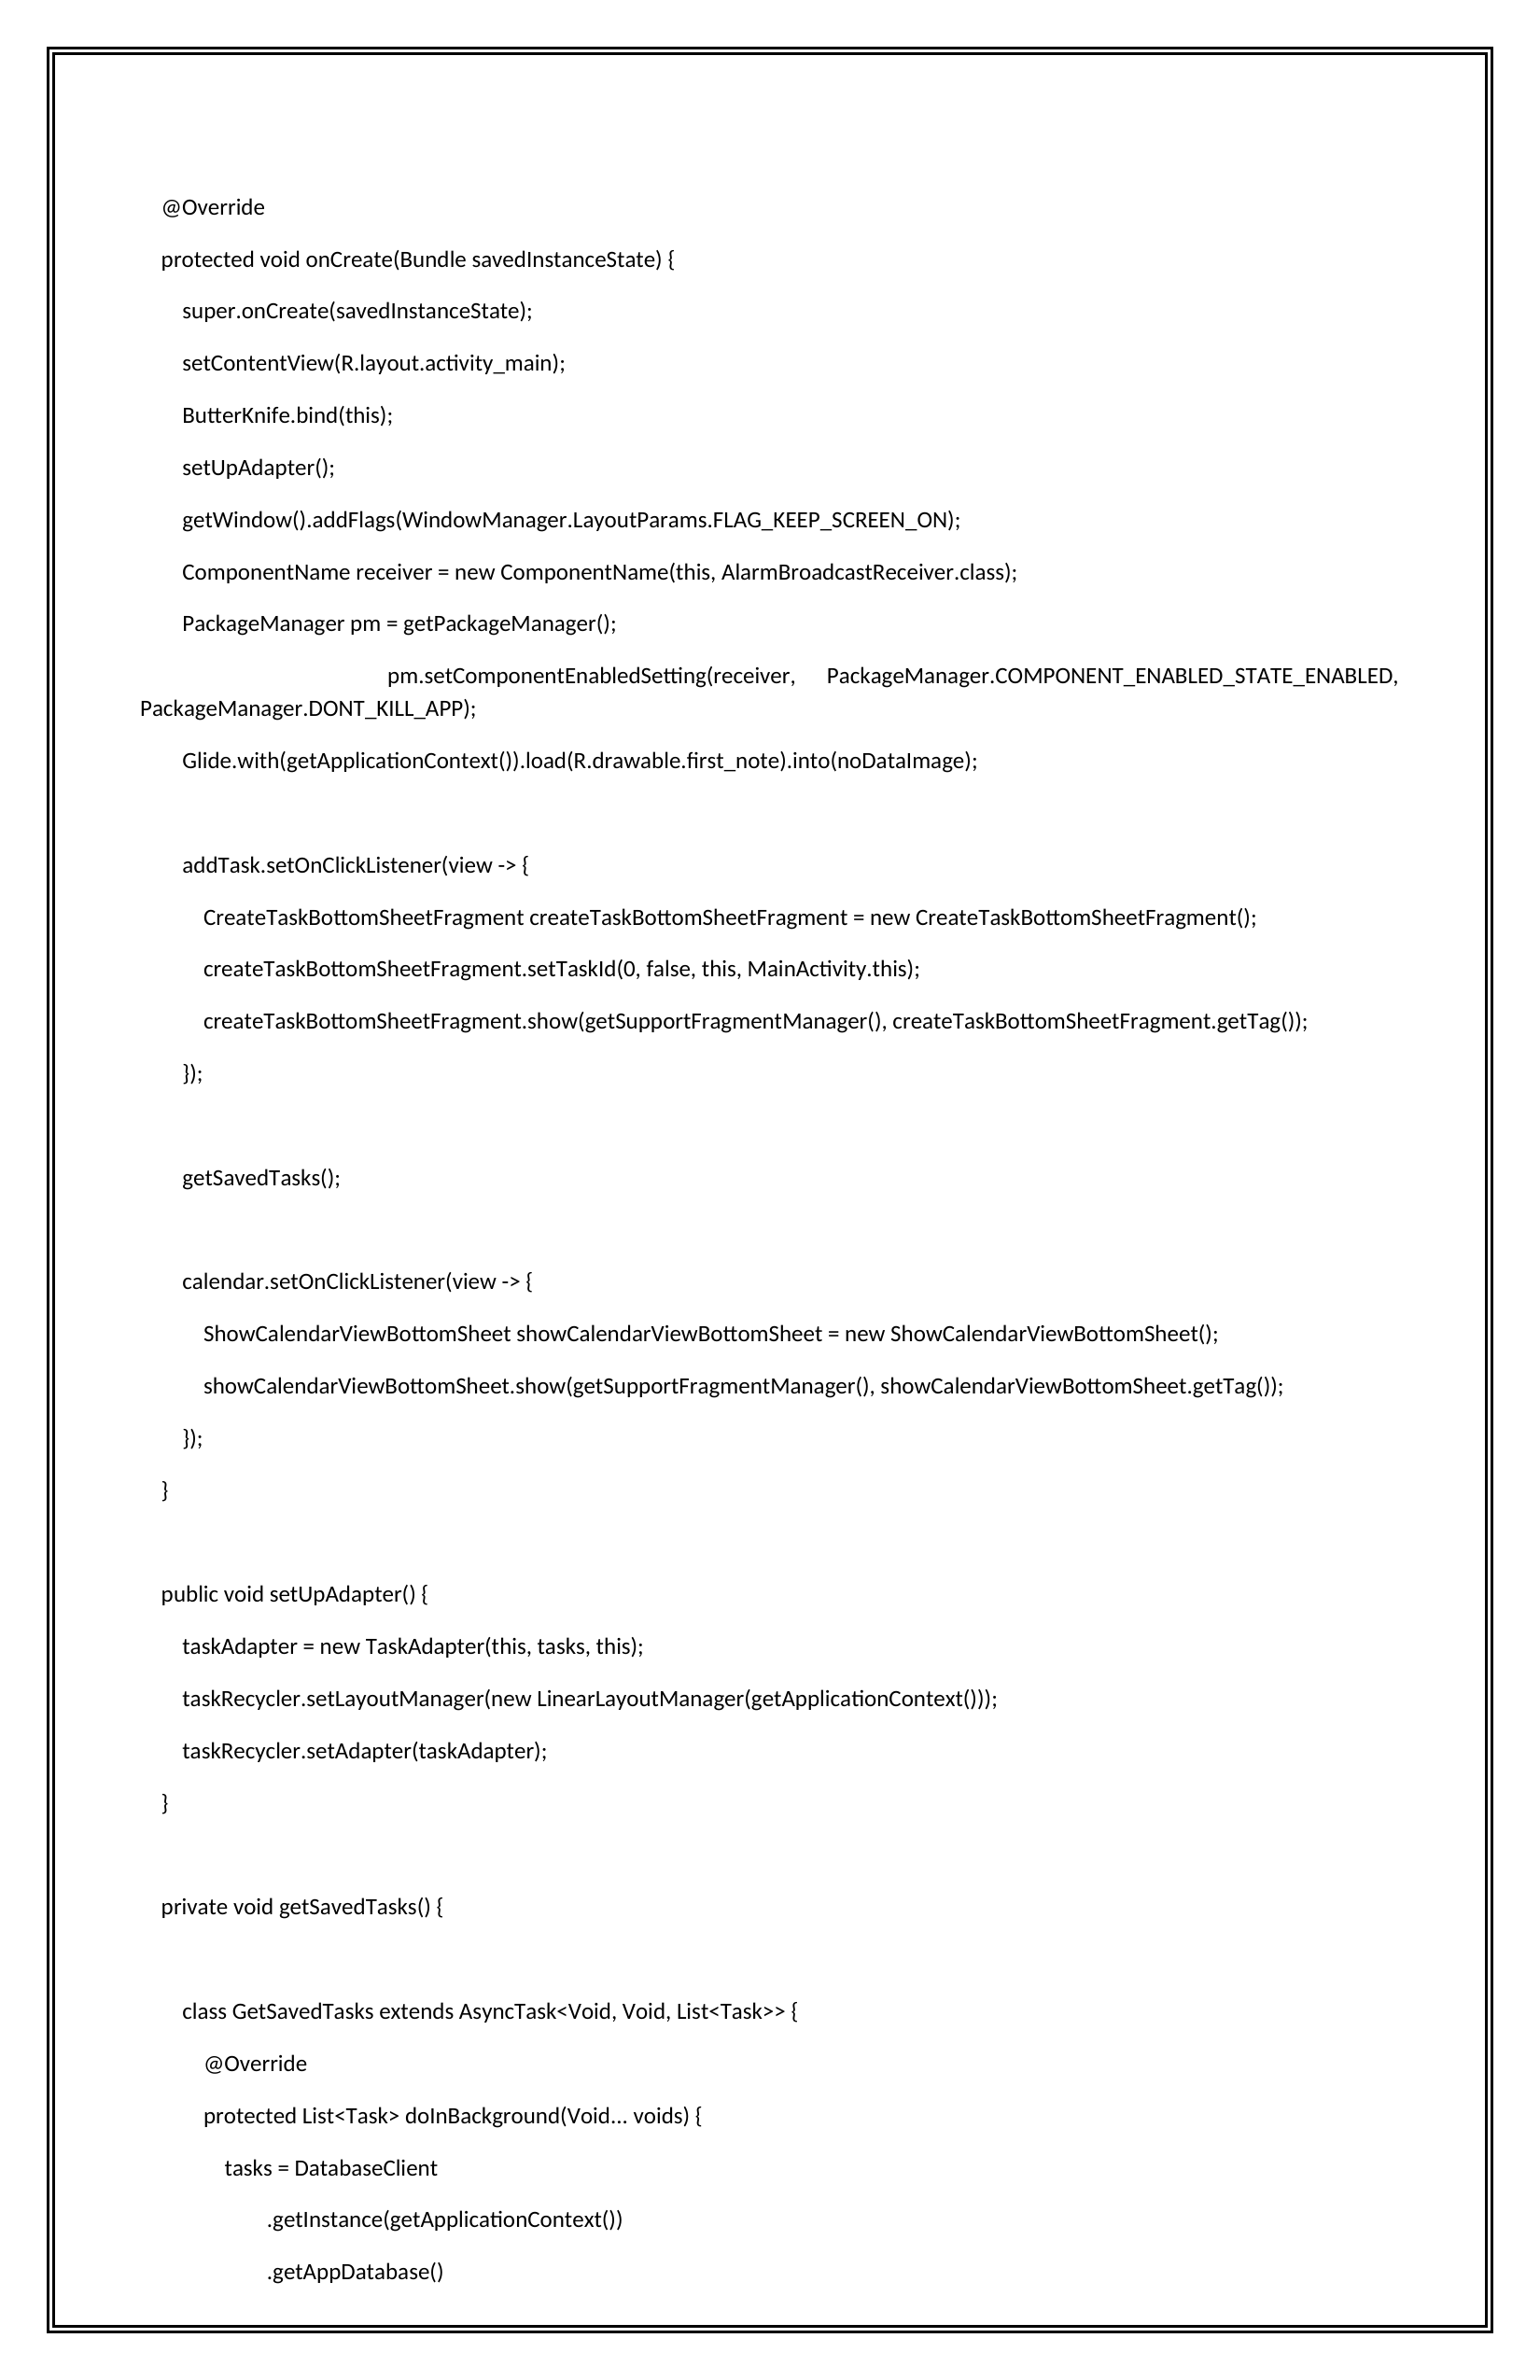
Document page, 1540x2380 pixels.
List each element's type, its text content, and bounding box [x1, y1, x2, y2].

text showCalendarViewBottomSheet.show(getSupportFragmentManager(), showCalendarViewBottomSheet.getTag()); [140, 1371, 1400, 1400]
text setContentView(R.layout.activity_main); [140, 348, 1400, 377]
text Glide.with(getApplicationContext()).load(R.drawable.first_note).into(noDataImage); [140, 746, 1400, 775]
text @Override [140, 2049, 1400, 2078]
text } [140, 1476, 1400, 1504]
text taskAdapter = new TaskAdapter(this, tasks, this); [140, 1631, 1400, 1660]
text CreateTaskBottomSheetFragment createTaskBottomSheetFragment = new CreateTaskBottomSheetFragment(); [140, 903, 1400, 931]
text ComponentName receiver = new ComponentName(this, AlarmBroadcastReceiver.class); [140, 557, 1400, 585]
text }); [140, 1058, 1400, 1087]
text tasks = DatabaseClient [140, 2153, 1400, 2181]
text }); [140, 1423, 1400, 1452]
text taskRecycler.setAdapter(taskAdapter); [140, 1736, 1400, 1765]
text @Override [140, 192, 1400, 220]
text ButterKnife.bind(this); [140, 400, 1400, 429]
text super.onCreate(savedInstanceState); [140, 296, 1400, 325]
text addTask.setOnClickListener(view -> { [140, 850, 1400, 878]
text .getInstance(getApplicationContext()) [140, 2205, 1400, 2233]
text taskRecycler.setLayoutManager(new LinearLayoutManager(getApplicationContext())); [140, 1684, 1400, 1713]
text createTaskBottomSheetFragment.show(getSupportFragmentManager(), createTaskBottomSheetFragment.getTag()); [140, 1006, 1400, 1035]
text private void getSavedTasks() { [140, 1892, 1400, 1921]
text getWindow().addFlags(WindowManager.LayoutParams.FLAG_KEEP_SCREEN_ON); [140, 505, 1400, 533]
text } [140, 1788, 1400, 1816]
text public void setUpAdapter() { [140, 1579, 1400, 1608]
text protected List<Task> doInBackground(Void... voids) { [140, 2101, 1400, 2129]
text ShowCalendarViewBottomSheet showCalendarViewBottomSheet = new ShowCalendarViewBottomSheet(); [140, 1319, 1400, 1348]
text .getAppDatabase() [140, 2257, 1400, 2286]
text protected void onCreate(Bundle savedInstanceState) { [140, 245, 1400, 273]
text PackageManager pm = getPackageManager(); [140, 609, 1400, 637]
text getSavedTasks(); [140, 1163, 1400, 1191]
text createTaskBottomSheetFragment.setTaskId(0, false, this, MainActivity.this); [140, 954, 1400, 983]
text setUpAdapter(); [140, 453, 1400, 482]
text calendar.setOnClickListener(view -> { [140, 1267, 1400, 1295]
text class GetSavedTasks extends AsyncTask<Void, Void, List<Task>> { [140, 1996, 1400, 2025]
text pm.setComponentEnabledSetting(receiver, PackageManager.COMPONENT_ENABLED_STATE_ENABLED, PackageManager.DONT_KILL_APP); [140, 661, 1400, 722]
